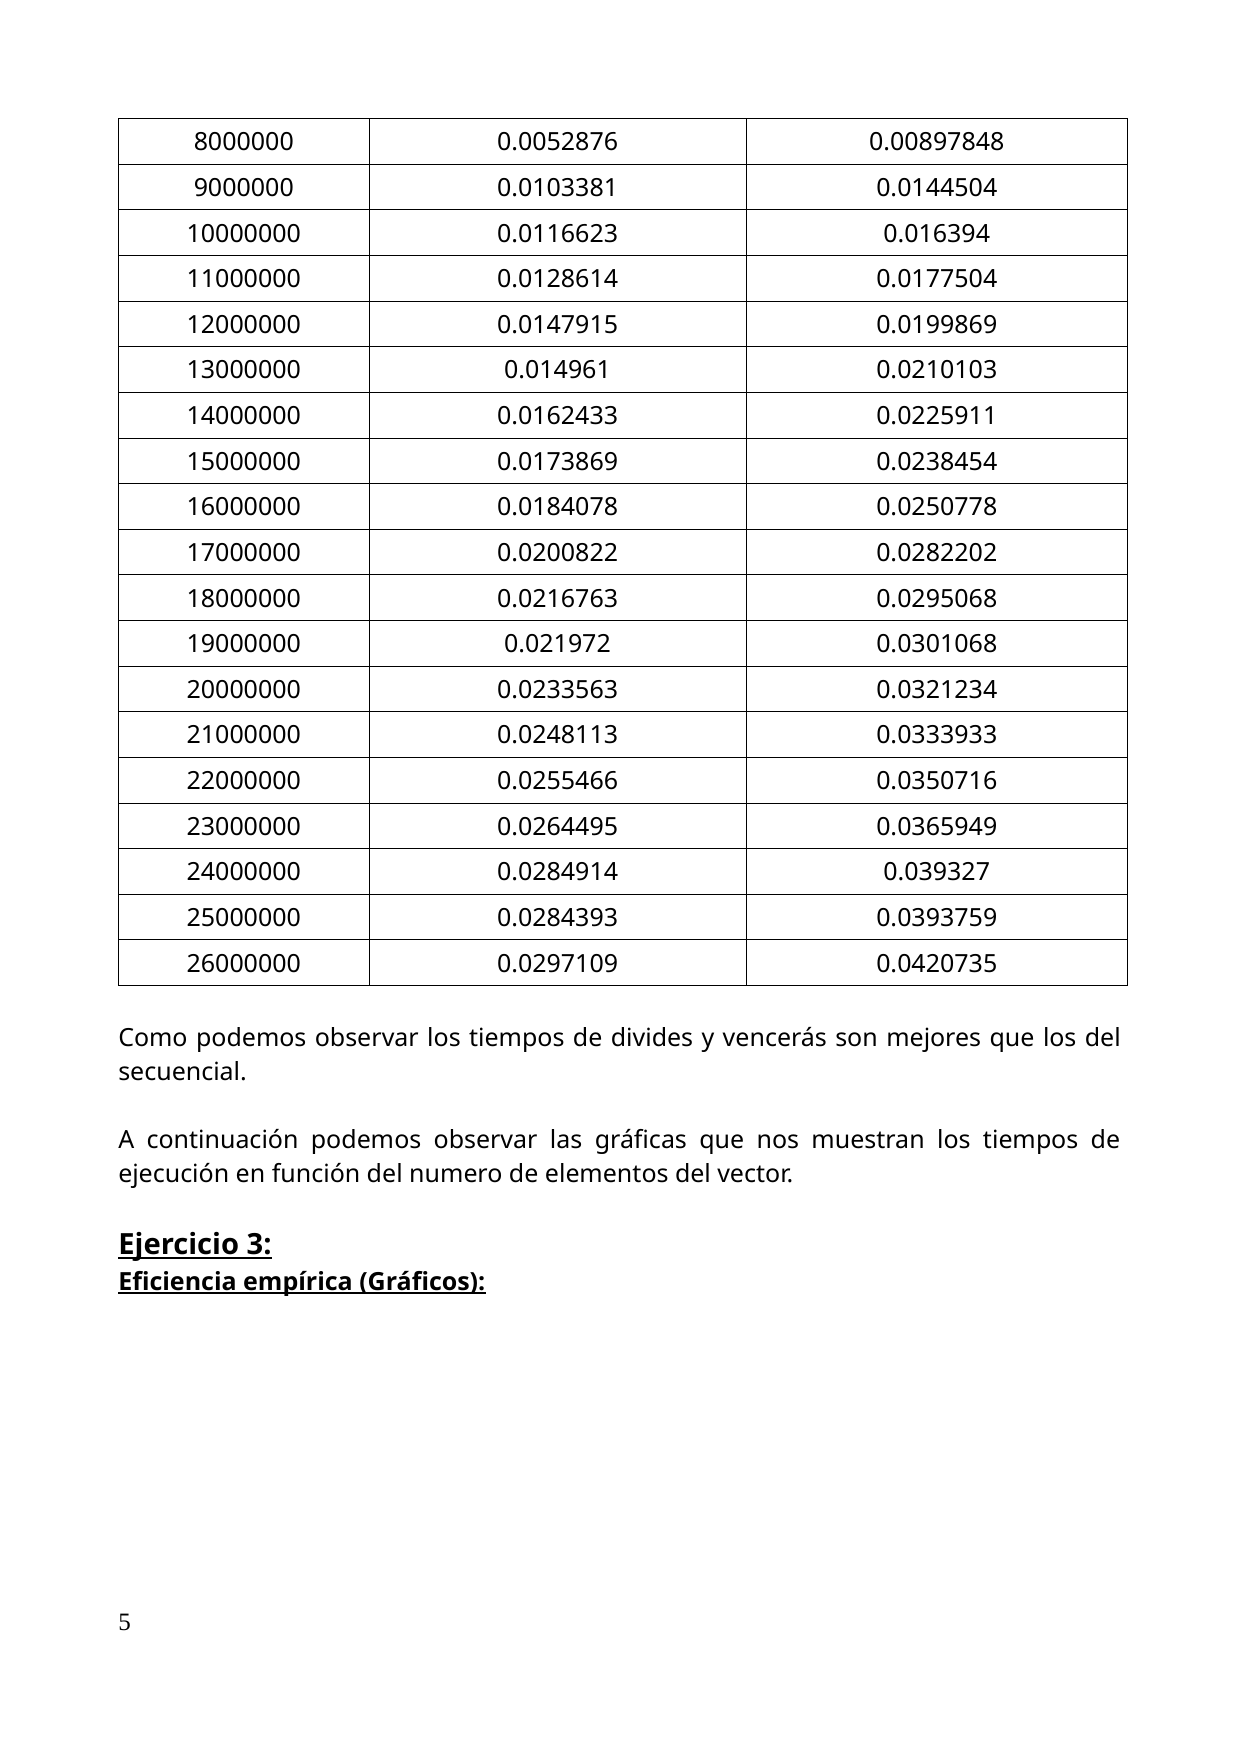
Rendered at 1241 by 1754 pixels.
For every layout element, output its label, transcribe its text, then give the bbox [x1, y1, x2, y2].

text Ejercicio 3: [118, 1223, 1122, 1263]
table_cell 0.0200822 [370, 530, 746, 574]
table_cell 9000000 [119, 165, 369, 209]
table_cell 21000000 [119, 712, 369, 757]
table_cell 0.0255466 [370, 758, 746, 802]
table_cell 17000000 [119, 530, 369, 574]
table_cell 0.0350716 [747, 758, 1127, 802]
table_cell 0.021972 [370, 621, 746, 666]
table_cell 15000000 [119, 439, 369, 483]
table_cell 11000000 [119, 256, 369, 301]
table_cell 0.014961 [370, 347, 746, 392]
table_cell 0.0162433 [370, 393, 746, 437]
table_cell 22000000 [119, 758, 369, 802]
table_cell 14000000 [119, 393, 369, 437]
table_cell 0.0238454 [747, 439, 1127, 483]
table_cell 0.0284393 [370, 895, 746, 939]
table_cell 0.0173869 [370, 439, 746, 483]
table_cell 0.0284914 [370, 849, 746, 894]
table_cell 0.0103381 [370, 165, 746, 209]
table_cell 0.0295068 [747, 575, 1127, 620]
table_cell 18000000 [119, 575, 369, 620]
table_cell 0.039327 [747, 849, 1127, 894]
table_cell 0.0321234 [747, 667, 1127, 711]
table_cell 0.0177504 [747, 256, 1127, 301]
table_cell 0.0144504 [747, 165, 1127, 209]
table_cell 0.0420735 [747, 940, 1127, 985]
table_cell 24000000 [119, 849, 369, 894]
table_cell 0.016394 [747, 210, 1127, 255]
table_cell 13000000 [119, 347, 369, 392]
table_cell 0.0225911 [747, 393, 1127, 437]
table_cell 0.0216763 [370, 575, 746, 620]
table_cell 0.0199869 [747, 302, 1127, 346]
text Como podemos observar los tiempos de divides y vencerás son mejores que los del secuencial. [118, 1019, 1122, 1087]
text A continuación podemos observar las gráficas que nos muestran los tiempos de ejecución en función del numero de elementos del vector. [118, 1121, 1122, 1189]
table_cell 0.0301068 [747, 621, 1127, 666]
table_cell 0.0264495 [370, 804, 746, 848]
table_cell 0.0116623 [370, 210, 746, 255]
table_cell 12000000 [119, 302, 369, 346]
table_cell 8000000 [119, 119, 369, 164]
table_cell 0.0210103 [747, 347, 1127, 392]
table_cell 0.0250778 [747, 484, 1127, 529]
table_cell 0.0184078 [370, 484, 746, 529]
table_cell 23000000 [119, 804, 369, 848]
table_cell 10000000 [119, 210, 369, 255]
table_cell 0.00897848 [747, 119, 1127, 164]
table_cell 0.0333933 [747, 712, 1127, 757]
table_cell 19000000 [119, 621, 369, 666]
table_cell 0.0052876 [370, 119, 746, 164]
text Eficiencia empírica (Gráficos): [118, 1263, 1122, 1297]
table_cell 20000000 [119, 667, 369, 711]
table_cell 0.0393759 [747, 895, 1127, 939]
table_cell 26000000 [119, 940, 369, 985]
table_cell 0.0365949 [747, 804, 1127, 848]
table_cell 0.0297109 [370, 940, 746, 985]
table_cell 0.0248113 [370, 712, 746, 757]
table_cell 16000000 [119, 484, 369, 529]
table_cell 0.0128614 [370, 256, 746, 301]
table_cell 0.0147915 [370, 302, 746, 346]
table_cell 25000000 [119, 895, 369, 939]
table_cell 0.0233563 [370, 667, 746, 711]
table_cell 0.0282202 [747, 530, 1127, 574]
